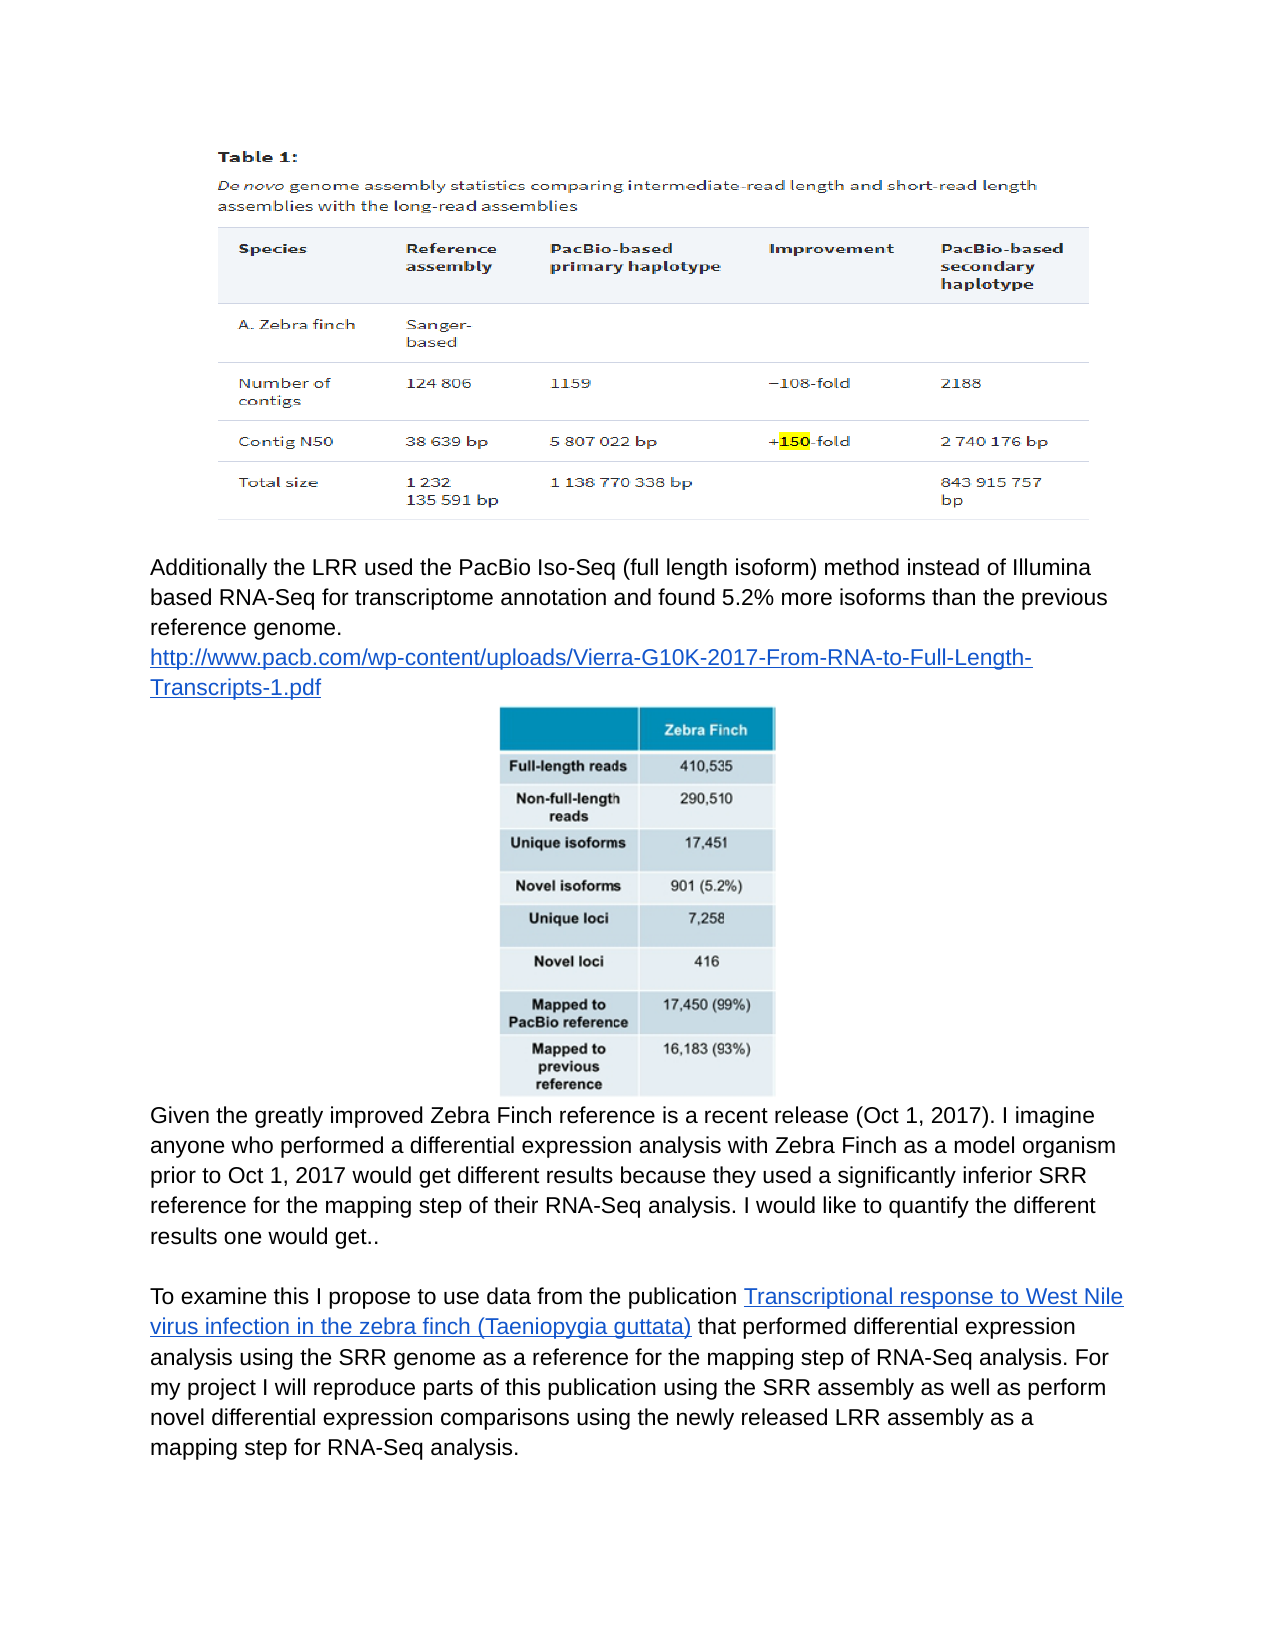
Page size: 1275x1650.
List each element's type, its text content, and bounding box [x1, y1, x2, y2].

text To examine this I propose to use data from the publication Transcriptional response to West Nile virus infection in the zebra finch (Taeniopygia guttata) that performed differential expression analysis using the SRR genome as a reference for the mapping step of RNA-Seq analysis. For my project I will reproduce parts of this publication using the SRR assembly as well as perform novel differential expression comparisons using the newly released LRR assembly as a mapping step for RNA-Seq analysis. [150, 1283, 1125, 1461]
text Given the greatly improved Zebra Finch reference is a recent release (Oct 1, 2017). I imagine anyone who performed a differential expression analysis with Zebra Finch as a model organism prior to Oct 1, 2017 would get different results because they used a significantly inferior SRR reference for the mapping step of their RNA-Seq analysis. I would like to quantify the different results one would get.. [150, 1102, 1125, 1249]
text http://www.pacb.com/wp-content/uploads/Vierra-G10K-2017-From-RNA-to-Full-Length-Transcripts-1.pdf [150, 644, 1125, 701]
picture [499, 704, 776, 1098]
text Additionally the LRR used the PacBio Iso-Seq (full length isoform) method instead of Illumina based RNA-Seq for transcriptome annotation and found 5.2% more isoforms than the previous reference genome. [150, 553, 1125, 640]
picture [186, 150, 1089, 520]
